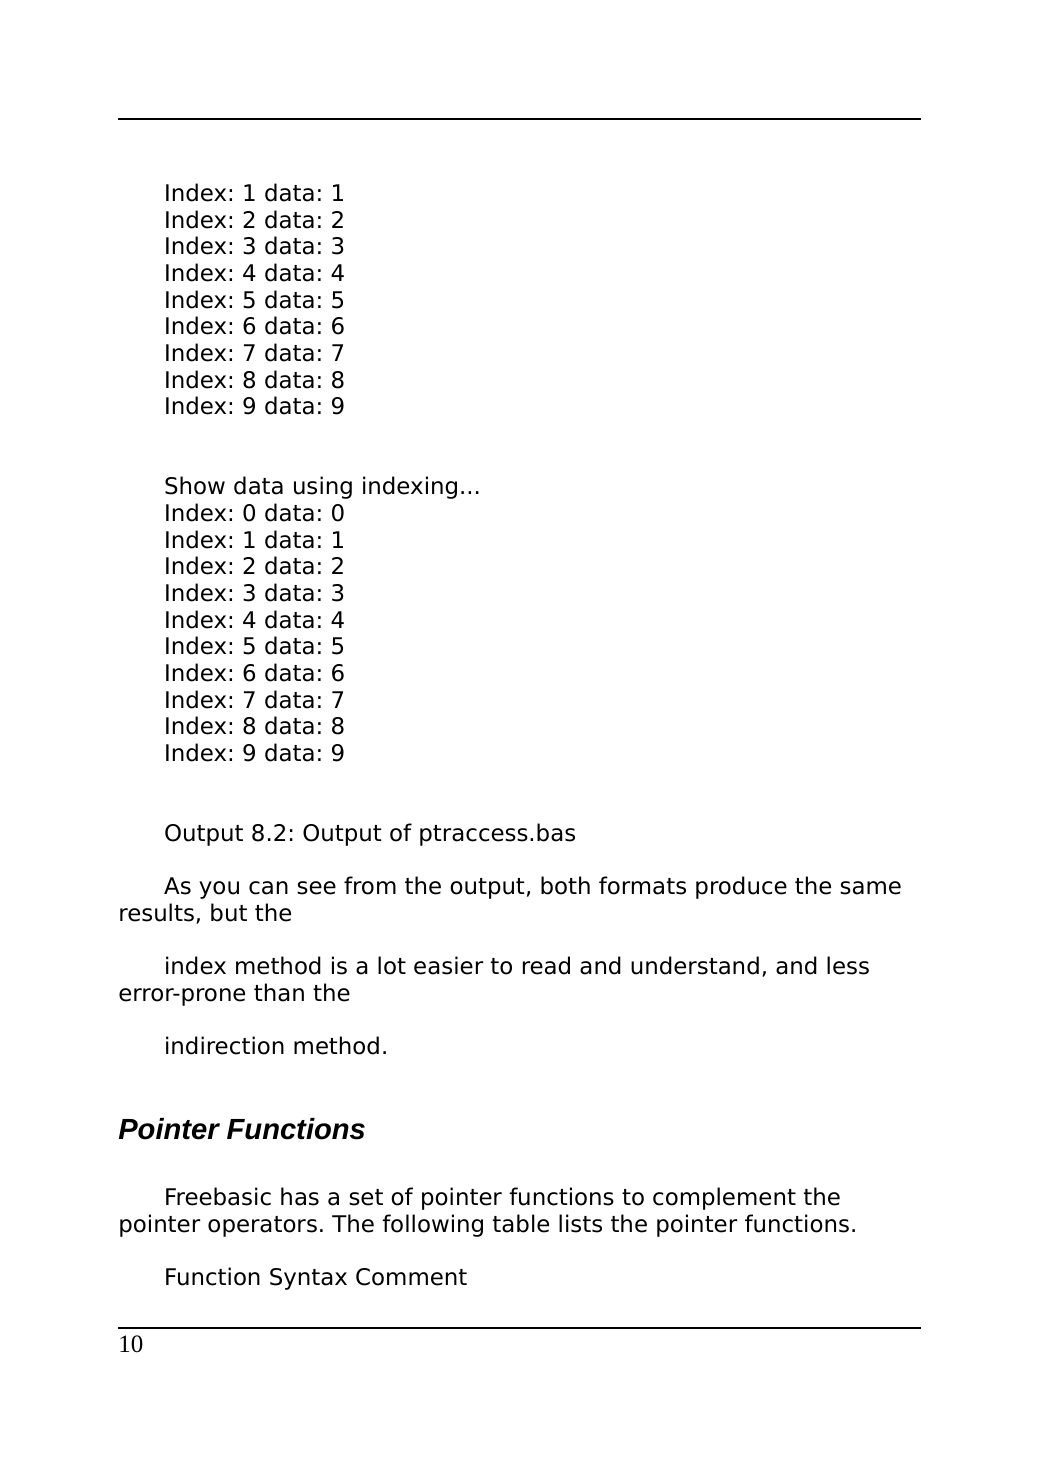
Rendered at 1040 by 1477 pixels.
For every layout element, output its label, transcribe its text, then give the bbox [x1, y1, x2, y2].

text Index: 1 data: 1 [118, 180, 921, 207]
text indirection method. [118, 1033, 921, 1060]
text As you can see from the output, both formats produce the same results, but the [118, 873, 921, 927]
text Index: 8 data: 8 [118, 713, 921, 740]
text Index: 4 data: 4 [118, 607, 921, 633]
text Index: 7 data: 7 [118, 687, 921, 713]
text Index: 4 data: 4 [118, 260, 921, 287]
text Index: 3 data: 3 [118, 233, 921, 260]
text Index: 2 data: 2 [118, 207, 921, 233]
text Show data using indexing... [118, 473, 921, 500]
text Index: 5 data: 5 [118, 633, 921, 660]
text Index: 2 data: 2 [118, 553, 921, 580]
text Index: 9 data: 9 [118, 740, 921, 767]
text Index: 9 data: 9 [118, 393, 921, 420]
text Index: 1 data: 1 [118, 527, 921, 553]
text Index: 3 data: 3 [118, 580, 921, 607]
text Index: 8 data: 8 [118, 367, 921, 393]
text Index: 5 data: 5 [118, 287, 921, 313]
text Function Syntax Comment [118, 1264, 921, 1291]
text Output 8.2: Output of ptraccess.bas [118, 820, 921, 847]
text Index: 6 data: 6 [118, 660, 921, 687]
text Index: 6 data: 6 [118, 313, 921, 340]
subtitle Pointer Functions [118, 1112, 921, 1145]
text index method is a lot easier to read and understand, and less error-prone than the [118, 953, 921, 1007]
text Index: 0 data: 0 [118, 500, 921, 527]
text Freebasic has a set of pointer functions to complement the pointer operators. The following table lists the pointer functions. [118, 1184, 921, 1238]
text Index: 7 data: 7 [118, 340, 921, 367]
